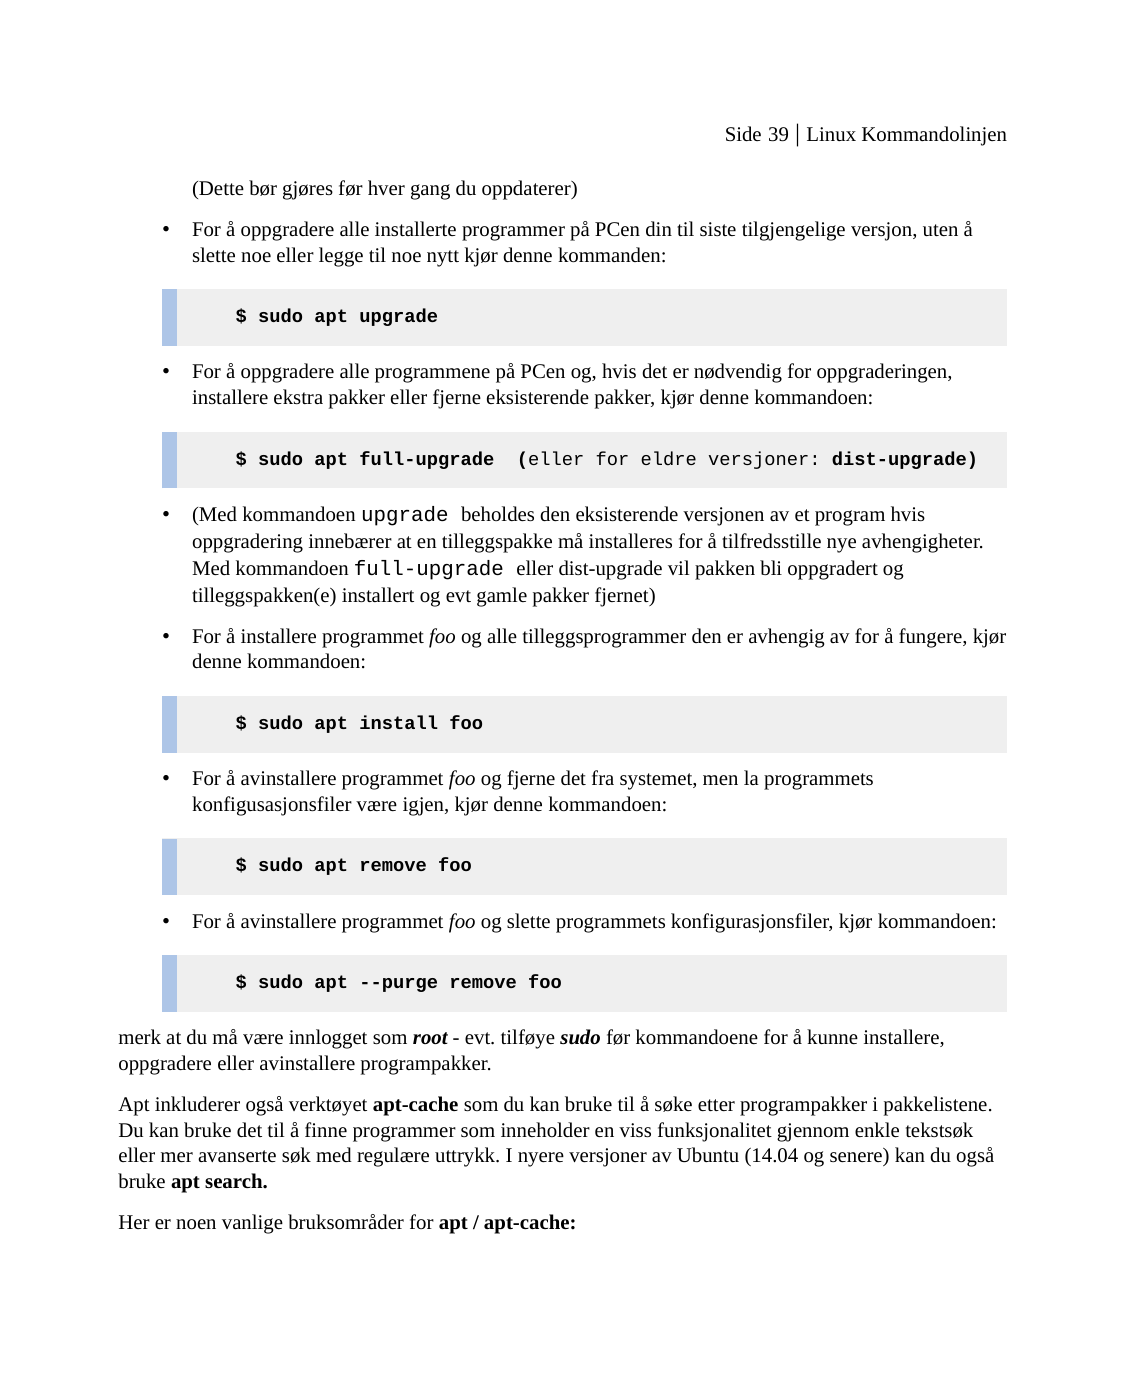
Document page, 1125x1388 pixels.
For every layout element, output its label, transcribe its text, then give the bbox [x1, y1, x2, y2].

list $ sudo apt install foo [177, 696, 1007, 753]
text Her er noen vanlige bruksområder for apt / apt-cache: [118, 1210, 1007, 1234]
list For å oppgradere alle programmene på PCen og, hvis det er nødvendig for oppgraderingen, installere ekstra pakker eller fjerne eksisterende pakker, kjør denne kommandoen: [162, 359, 1007, 409]
text Apt inkluderer også verktøyet apt-cache som du kan bruke til å søke etter programpakker i pakkelistene. Du kan bruke det til å finne programmer som inneholder en viss funksjonalitet gjennom enkle tekstsøk eller mer avanserte søk med regulære uttrykk. I nyere versjoner av Ubuntu (14.04 og senere) kan du også bruke apt search. [118, 1092, 1007, 1193]
list (Dette bør gjøres før hver gang du oppdaterer) [162, 176, 1007, 200]
list $ sudo apt full-upgrade (eller for eldre versjoner: dist-upgrade) [177, 432, 1007, 488]
list For å avinstallere programmet foo og slette programmets konfigurasjonsfiler, kjør kommandoen: [162, 908, 1007, 933]
list For å installere programmet foo og alle tilleggsprogrammer den er avhengig av for å fungere, kjør denne kommandoen: [162, 623, 1007, 673]
list For å oppgradere alle installerte programmer på PCen din til siste tilgjengelige versjon, uten å slette noe eller legge til noe nytt kjør denne kommanden: [162, 217, 1007, 267]
list $ sudo apt remove foo [162, 838, 1007, 895]
list For å avinstallere programmet foo og fjerne det fra systemet, men la programmets konfigusasjonsfiler være igjen, kjør denne kommandoen: [162, 766, 1007, 816]
list $ sudo apt --purge remove foo [177, 955, 1007, 1012]
text merk at du må være innlogget som root - evt. tilføye sudo før kommandoene for å kunne installere, oppgradere eller avinstallere programpakker. [118, 1025, 1007, 1075]
list (Med kommandoen upgrade beholdes den eksisterende versjonen av et program hvis oppgradering innebærer at en tilleggspakke må installeres for å tilfredsstille nye avhengigheter. Med kommandoen full-upgrade eller dist-upgrade vil pakken bli oppgradert og tilleggspakken(e) installert og evt gamle pakker fjernet) [162, 502, 1007, 607]
list $ sudo apt upgrade [177, 289, 1007, 346]
